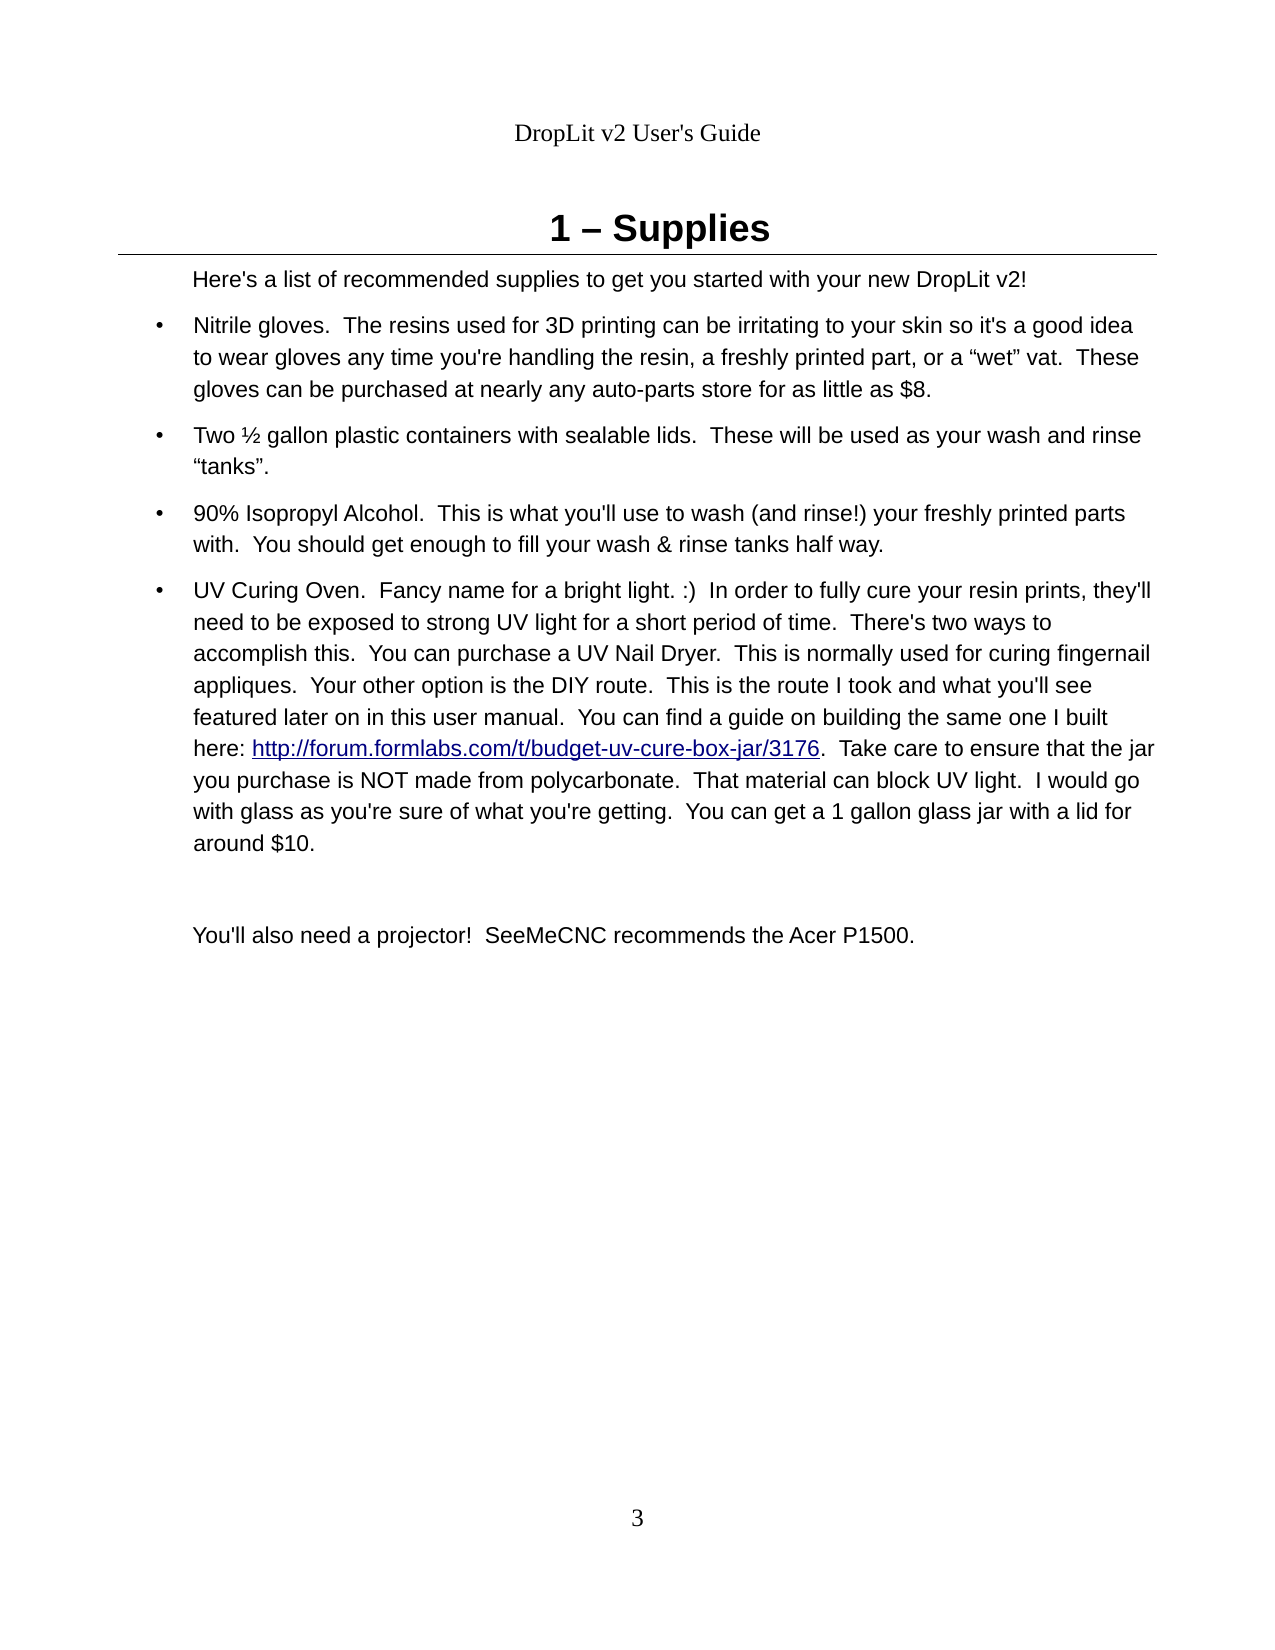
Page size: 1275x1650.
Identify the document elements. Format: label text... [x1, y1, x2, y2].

subtitle Here's a list of recommended supplies to get you started with your new DropLit v2! [118, 266, 1157, 293]
subtitle Nitrile gloves. The resins used for 3D printing can be irritating to your skin so it's a good idea to wear gloves any time you're handling the resin, a freshly printed part, or a “wet” vat. These gloves can be purchased at nearly any auto-parts store for as little as $8. [156, 312, 1157, 402]
subtitle Two ½ gallon plastic containers with sealable lids. These will be used as your wash and rinse “tanks”. [156, 422, 1157, 480]
subtitle 90% Isopropyl Alcohol. This is what you'll use to wash (and rinse!) your freshly printed parts with. You should get enough to fill your wash & rinse tanks half way. [156, 499, 1157, 557]
subtitle UV Curing Oven. Fancy name for a bright light. :) In order to fully cure your resin prints, they'll need to be exposed to strong UV light for a short period of time. There's two ways to accomplish this. You can purchase a UV Nail Dryer. This is normally used for curing fingernail appliques. Your other option is the DIY route. This is the route I took and what you'll see featured later on in this user manual. You can find a guide on building the same one I built here: http://forum.formlabs.com/t/budget-uv-cure-box-jar/3176. Take care to ensure that the jar you purchase is NOT made from polycarbonate. That material can block UV light. I would go with glass as you're sure of what you're getting. You can get a 1 gallon glass jar with a lid for around $10. [156, 577, 1157, 856]
subtitle 1 – Supplies [118, 201, 1157, 254]
subtitle You'll also need a projector! SeeMeCNC recommends the Acer P1500. [118, 922, 1157, 948]
